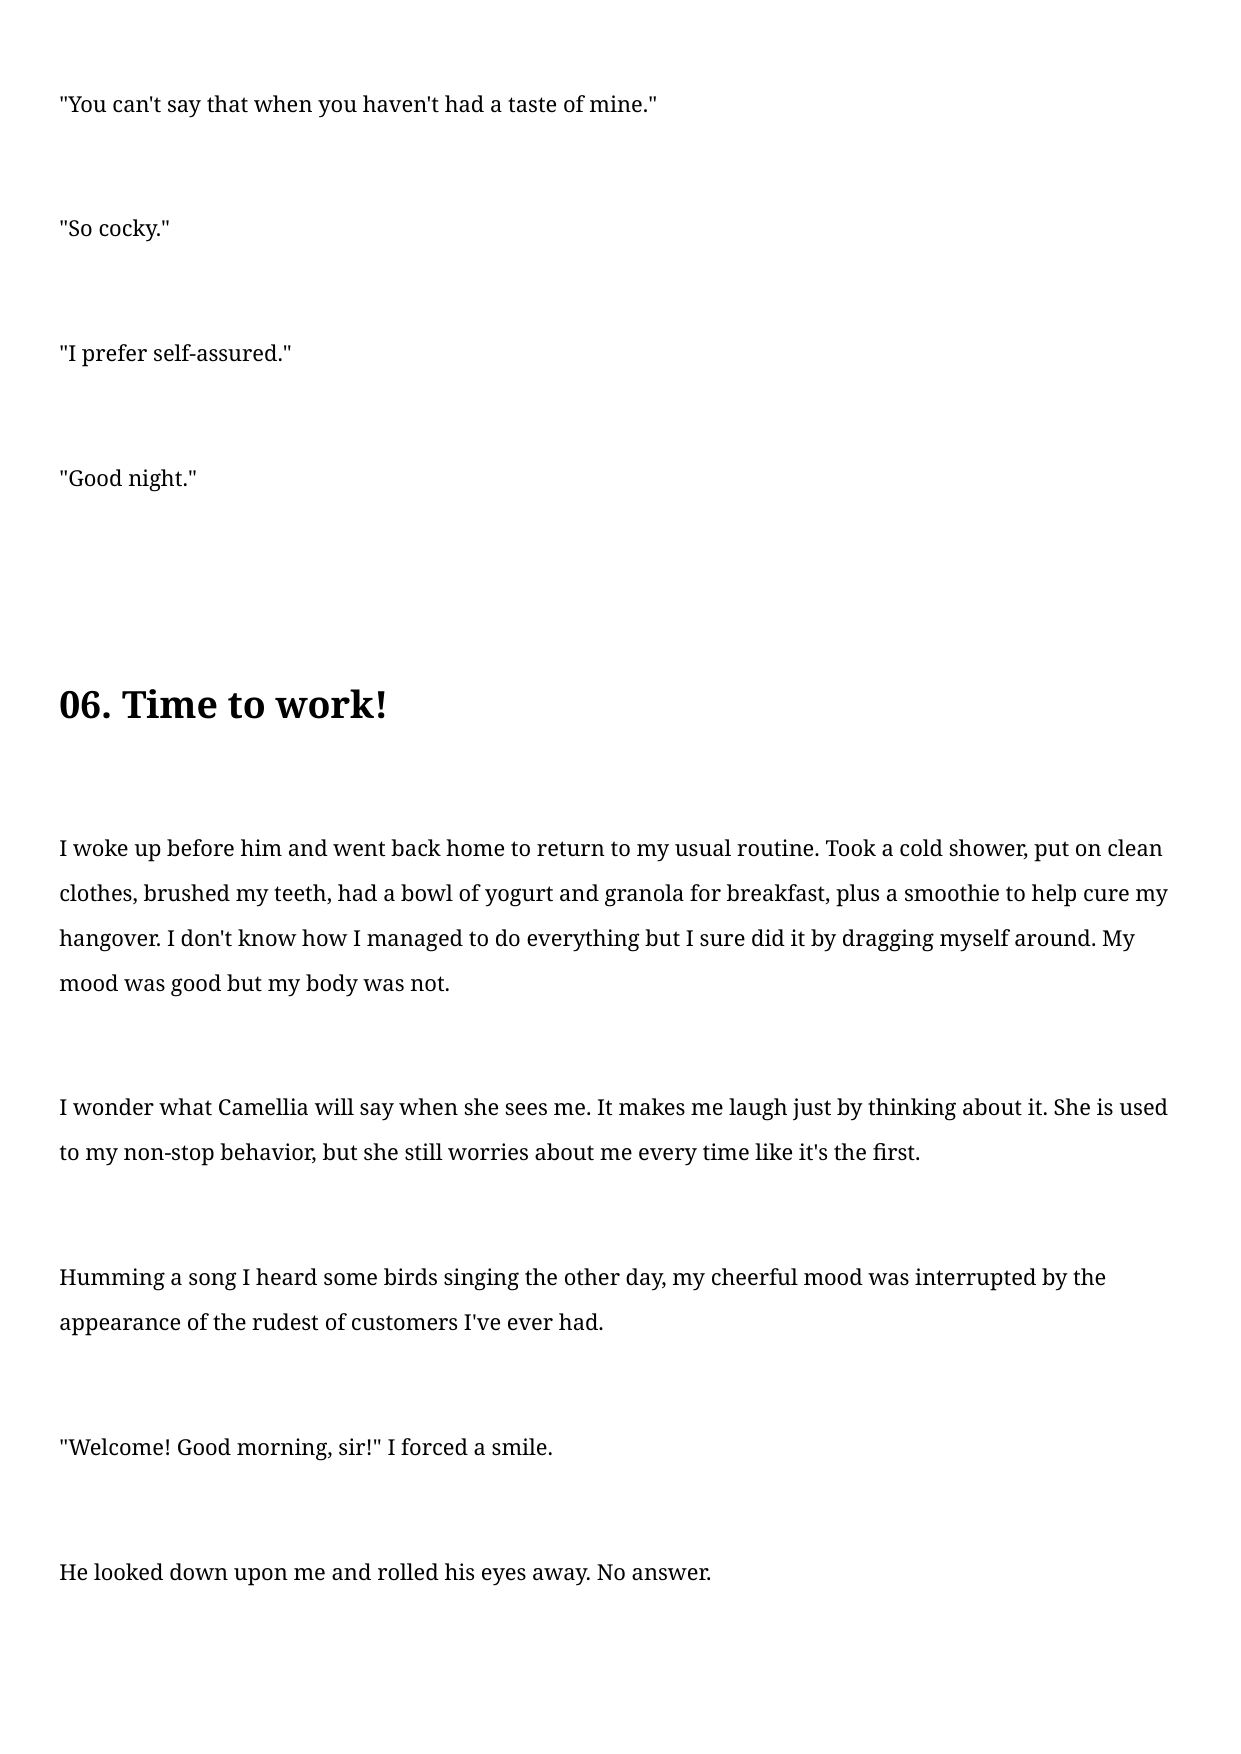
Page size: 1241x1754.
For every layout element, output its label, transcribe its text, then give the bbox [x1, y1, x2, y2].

text "Welcome! Good morning, sir!" I forced a smile. [59, 1432, 1181, 1461]
text Humming a song I heard some birds singing the other day, my cheerful mood was interrupted by the appearance of the rudest of customers I've ever had. [59, 1262, 1181, 1336]
text "So cocky." [59, 213, 1181, 243]
subtitle 06. Time to work! [59, 679, 1181, 730]
text "I prefer self-assured." [59, 338, 1181, 368]
text "Good night." [59, 463, 1181, 493]
text I wonder what Camellia will say when she sees me. It makes me laugh just by thinking about it. She is used to my non-stop behavior, but she still worries about me every time like it's the first. [59, 1092, 1181, 1167]
text I woke up before him and went back home to return to my usual routine. Took a cold shower, put on clean clothes, brushed my teeth, had a bowl of yogurt and granola for breakfast, plus a smoothie to help cure my hangover. I don't know how I managed to do everything but I sure did it by dragging myself around. My mood was good but my body was not. [59, 833, 1181, 997]
text He looked down upon me and rolled his eyes away. No answer. [59, 1556, 1181, 1586]
text "You can't say that when you haven't had a taste of mine." [59, 88, 1181, 118]
